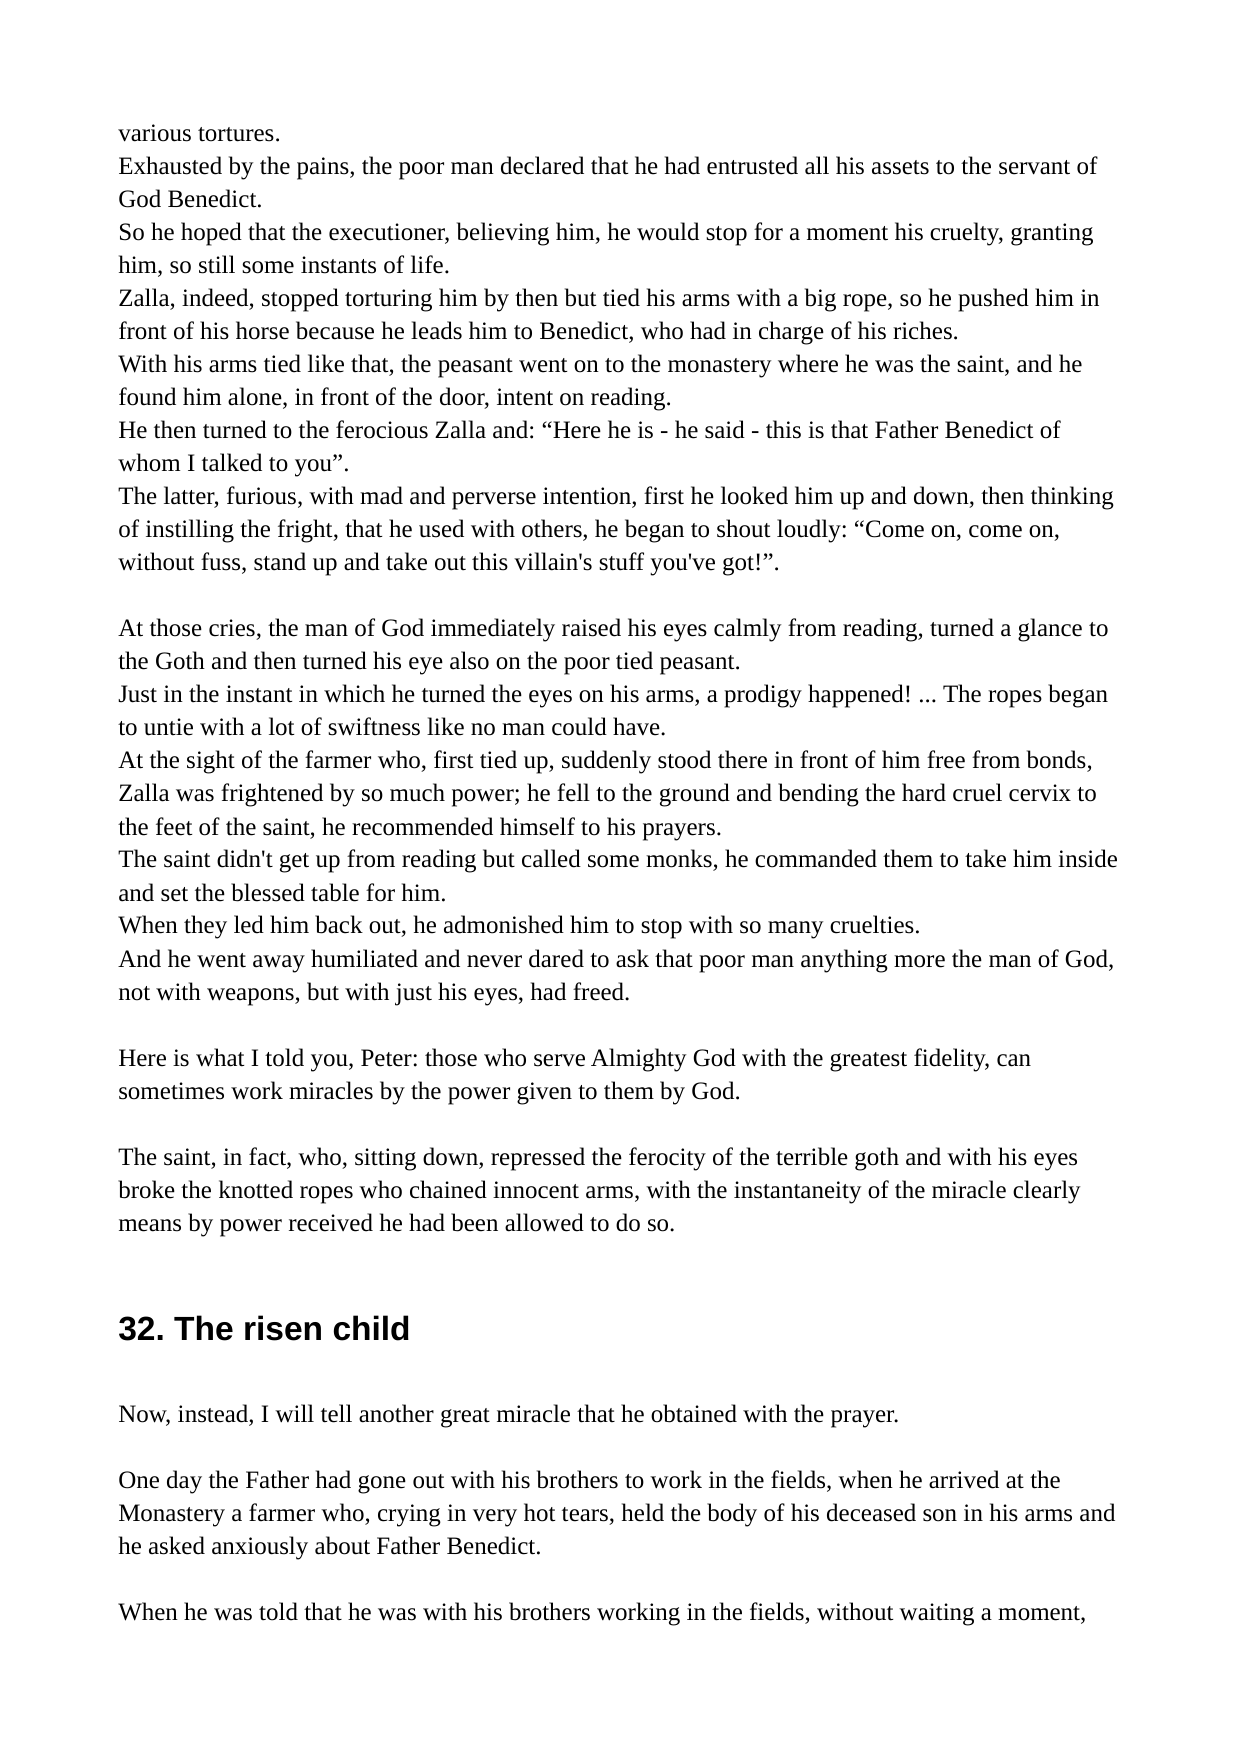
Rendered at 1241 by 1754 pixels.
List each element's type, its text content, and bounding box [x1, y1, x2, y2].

text various tortures. Exhausted by the pains, the poor man declared that he had entrusted all his assets to the servant of God Benedict. So he hoped that the executioner, believing him, he would stop for a moment his cruelty, granting him, so still some instants of life. Zalla, indeed, stopped torturing him by then but tied his arms with a big rope, so he pushed him in front of his horse because he leads him to Benedict, who had in charge of his riches. With his arms tied like that, the peasant went on to the monastery where he was the saint, and he found him alone, in front of the door, intent on reading. He then turned to the ferocious Zalla and: “Here he is - he said - this is that Father Benedict of whom I talked to you”. The latter, furious, with mad and perverse intention, first he looked him up and down, then thinking of instilling the fright, that he used with others, he began to shout loudly: “Come on, come on, without fuss, stand up and take out this villain's stuff you've got!”. At those cries, the man of God immediately raised his eyes calmly from reading, turned a glance to the Goth and then turned his eye also on the poor tied peasant. Just in the instant in which he turned the eyes on his arms, a prodigy happened! ... The ropes began to untie with a lot of swiftness like no man could have. At the sight of the farmer who, first tied up, suddenly stood there in front of him free from bonds, Zalla was frightened by so much power; he fell to the ground and bending the hard cruel cervix to the feet of the saint, he recommended himself to his prayers. The saint didn't get up from reading but called some monks, he commanded them to take him inside and set the blessed table for him. When they led him back out, he admonished him to stop with so many cruelties. And he went away humiliated and never dared to ask that poor man anything more the man of God, not with weapons, but with just his eyes, had freed. Here is what I told you, Peter: those who serve Almighty God with the greatest fidelity, can sometimes work miracles by the power given to them by God. The saint, in fact, who, sitting down, repressed the ferocity of the terrible goth and with his eyes broke the knotted ropes who chained innocent arms, with the instantaneity of the miracle clearly means by power received he had been allowed to do so. [118, 118, 1122, 1269]
text Now, instead, I will tell another great miracle that he obtained with the prayer. One day the Father had gone out with his brothers to work in the fields, when he arrived at the Monastery a farmer who, crying in very hot tears, held the body of his deceased son in his arms and he asked anxiously about Father Benedict. When he was told that he was with his brothers working in the fields, without waiting a moment, [118, 1399, 1122, 1626]
subtitle 32. The risen child [118, 1309, 1122, 1387]
